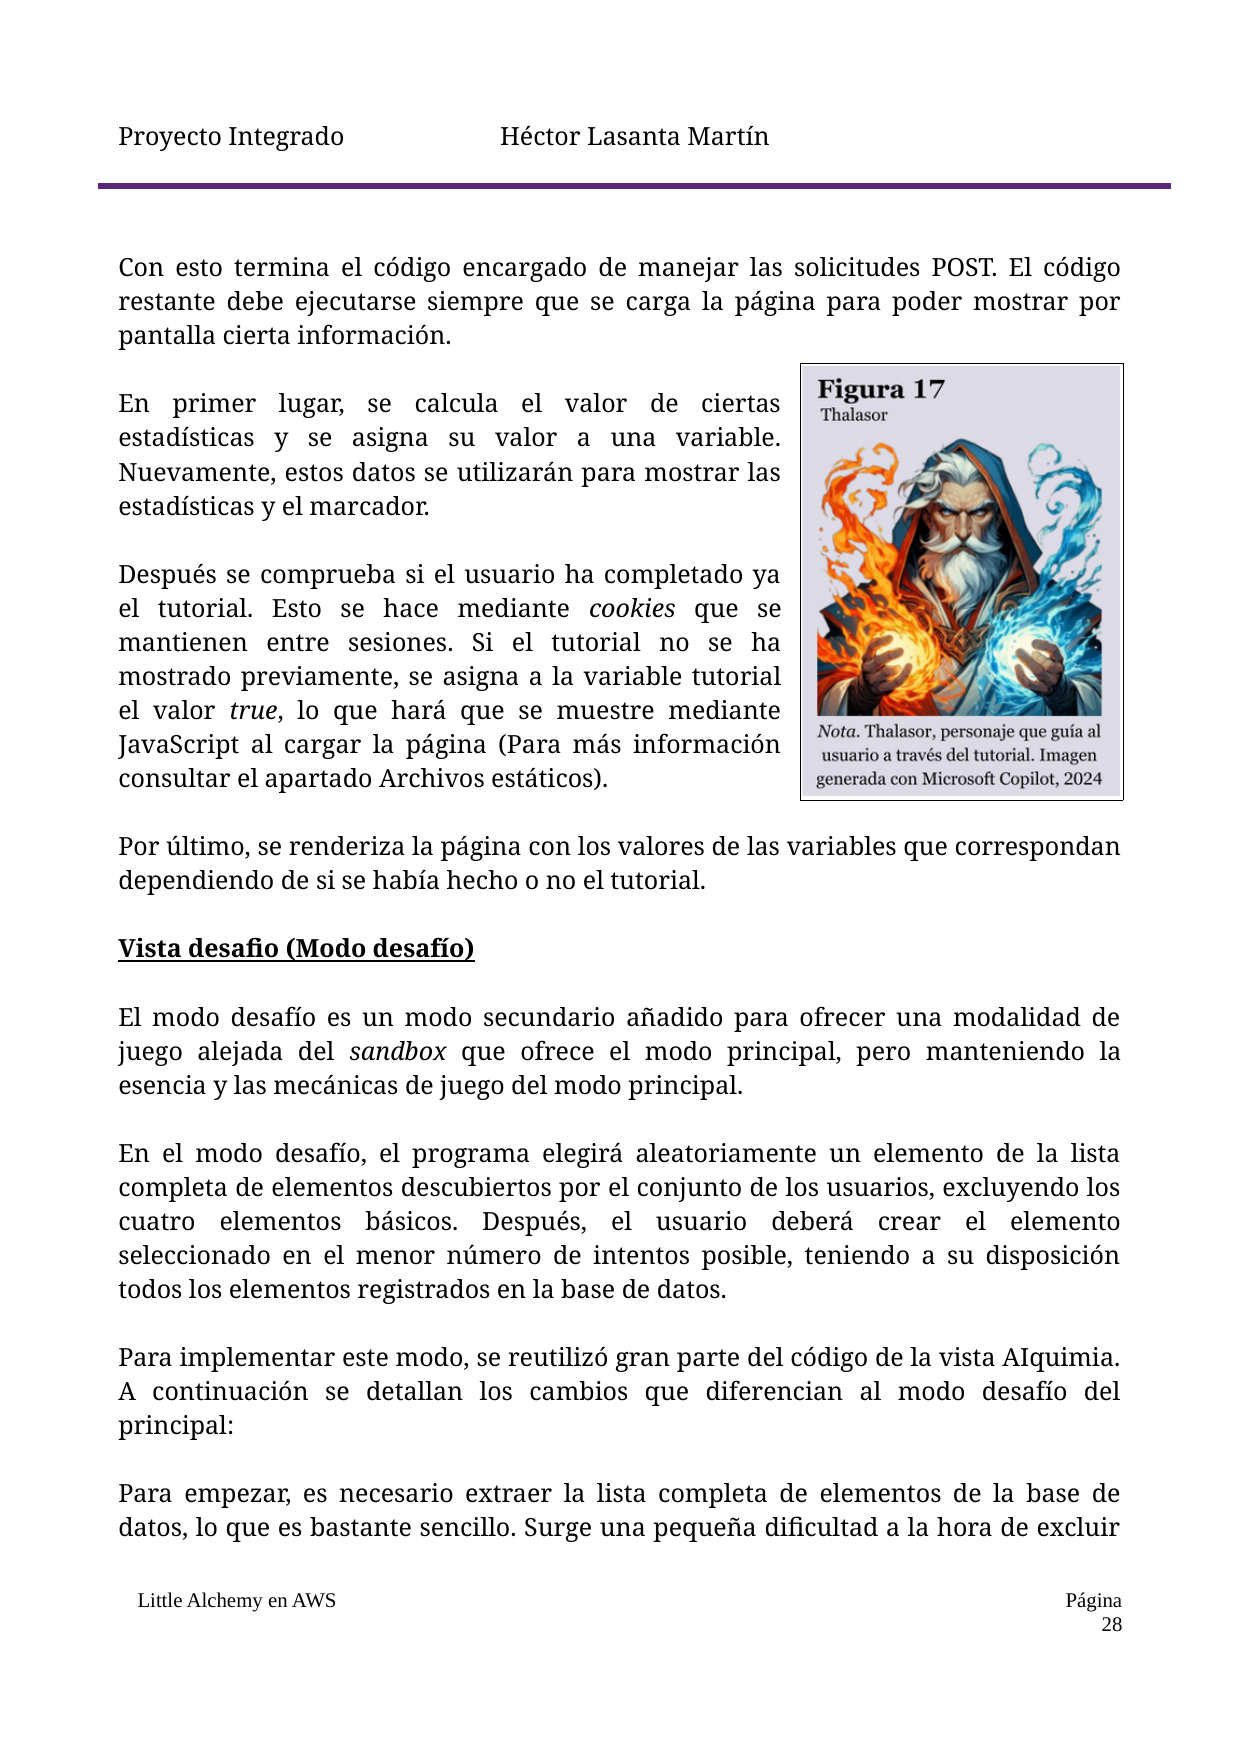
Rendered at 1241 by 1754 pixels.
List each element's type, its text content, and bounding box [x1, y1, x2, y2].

text En primer lugar, se calcula el valor de ciertas estadísticas y se asigna su valor a una variable. Nuevamente, estos datos se utilizarán para mostrar las estadísticas y el marcador. [118, 386, 799, 522]
text Para empezar, es necesario extraer la lista completa de elementos de la base de datos, lo que es bastante sencillo. Surge una pequeña dificultad a la hora de excluir [118, 1476, 1122, 1544]
text El modo desafío es un modo secundario añadido para ofrecer una modalidad de juego alejada del sandbox que ofrece el modo principal, pero manteniendo la esencia y las mecánicas de juego del modo principal. [118, 999, 1122, 1101]
text En el modo desafío, el programa elegirá aleatoriamente un elemento de la lista completa de elementos descubiertos por el conjunto de los usuarios, excluyendo los cuatro elementos básicos. Después, el usuario deberá crear el elemento seleccionado en el menor número de intentos posible, teniendo a su disposición todos los elementos registrados en la base de datos. [118, 1135, 1122, 1306]
text Con esto termina el código encargado de manejar las solicitudes POST. El código restante debe ejecutarse siempre que se carga la página para poder mostrar por pantalla cierta información. [118, 250, 1122, 352]
text Vista desafio (Modo desafío) [118, 931, 1122, 965]
picture [802, 366, 1121, 797]
text Por último, se renderiza la página con los valores de las variables que correspondan dependiendo de si se había hecho o no el tutorial. [118, 829, 1122, 897]
text Después se comprueba si el usuario ha completado ya el tutorial. Esto se hace mediante cookies que se mantienen entre sesiones. Si el tutorial no se ha mostrado previamente, se asigna a la variable tutorial el valor true, lo que hará que se muestre mediante JavaScript al cargar la página (Para más información consultar el apartado Archivos estáticos). [118, 556, 799, 795]
text Para implementar este modo, se reutilizó gran parte del código de la vista AIquimia. A continuación se detallan los cambios que diferencian al modo desafío del principal: [118, 1340, 1122, 1442]
